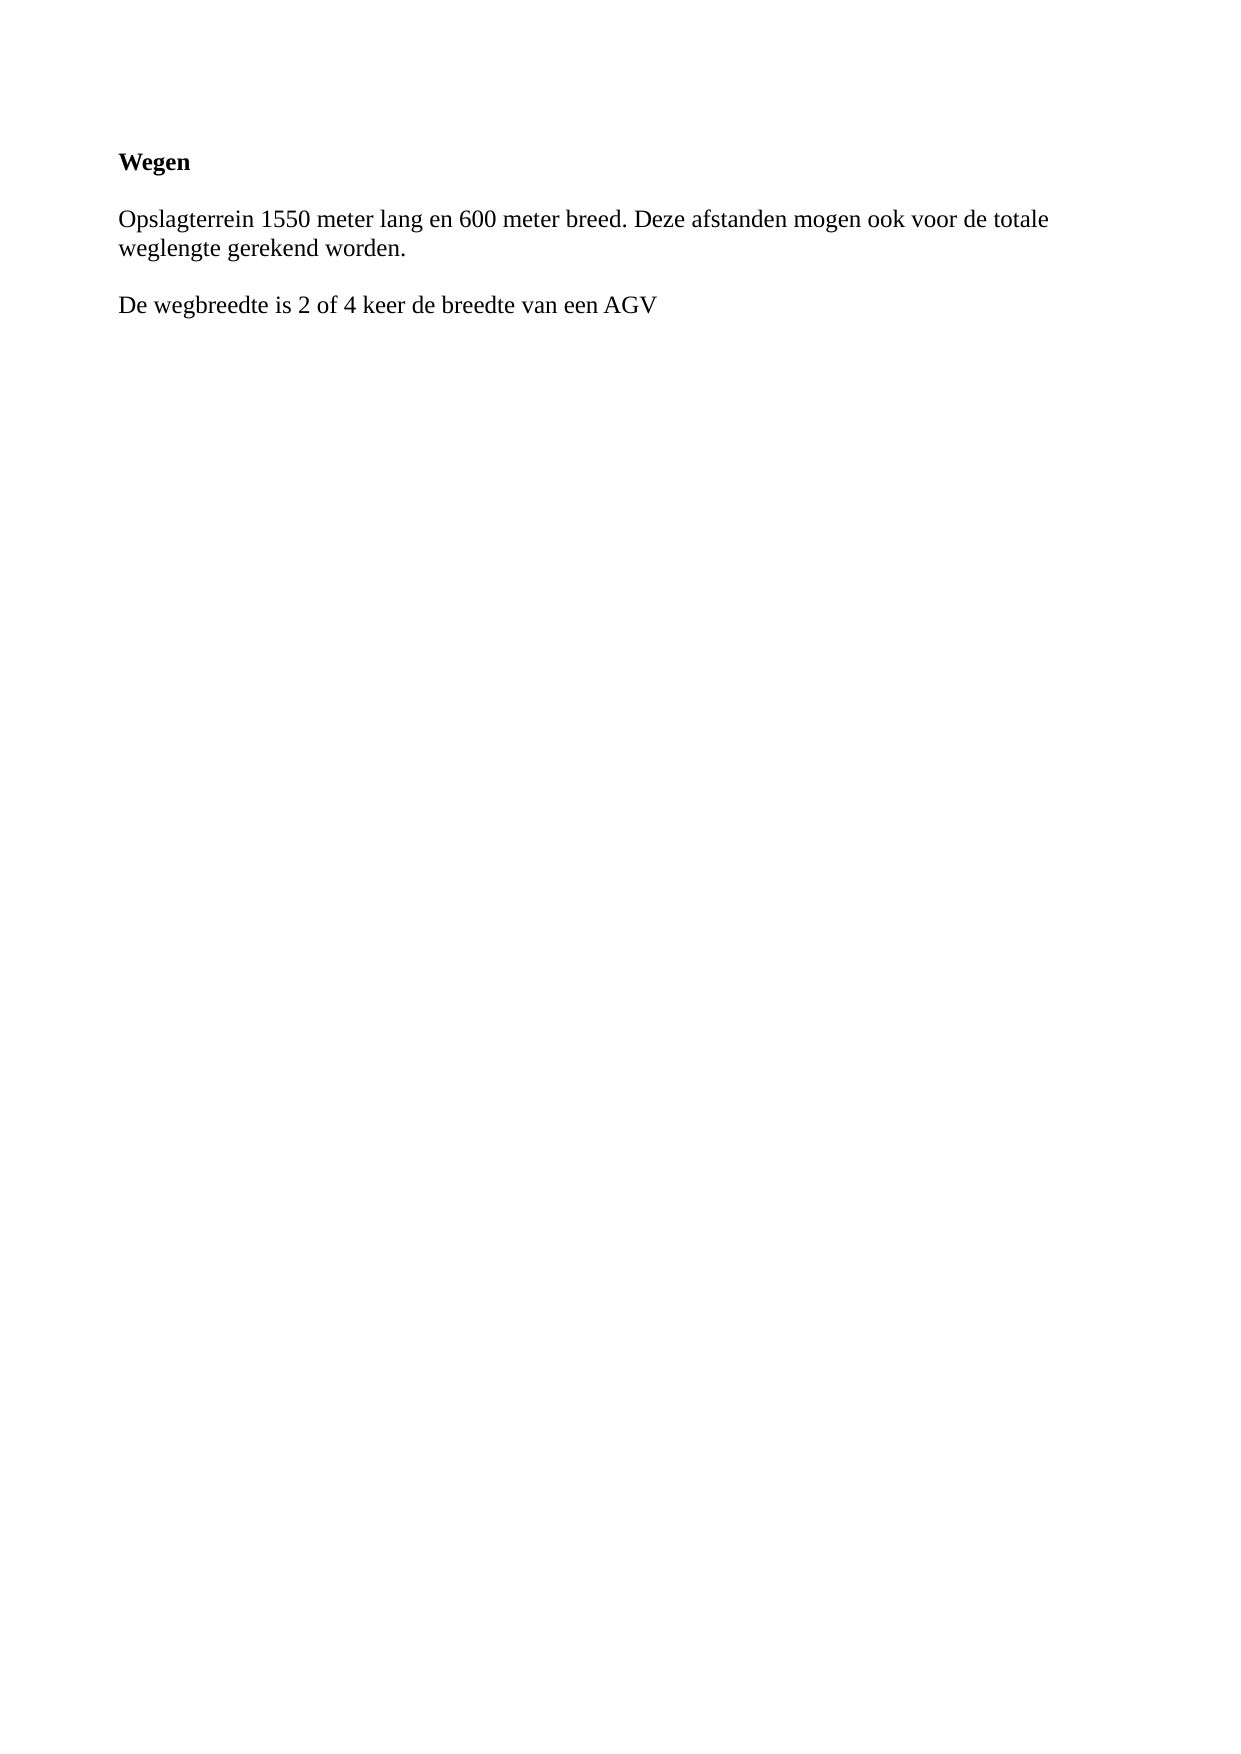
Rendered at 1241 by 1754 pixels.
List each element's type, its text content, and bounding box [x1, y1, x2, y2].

text Opslagterrein 1550 meter lang en 600 meter breed. Deze afstanden mogen ook voor de totale weglengte gerekend worden. [118, 204, 1122, 262]
text Wegen [118, 147, 1122, 176]
text De wegbreedte is 2 of 4 keer de breedte van een AGV [118, 291, 1122, 319]
